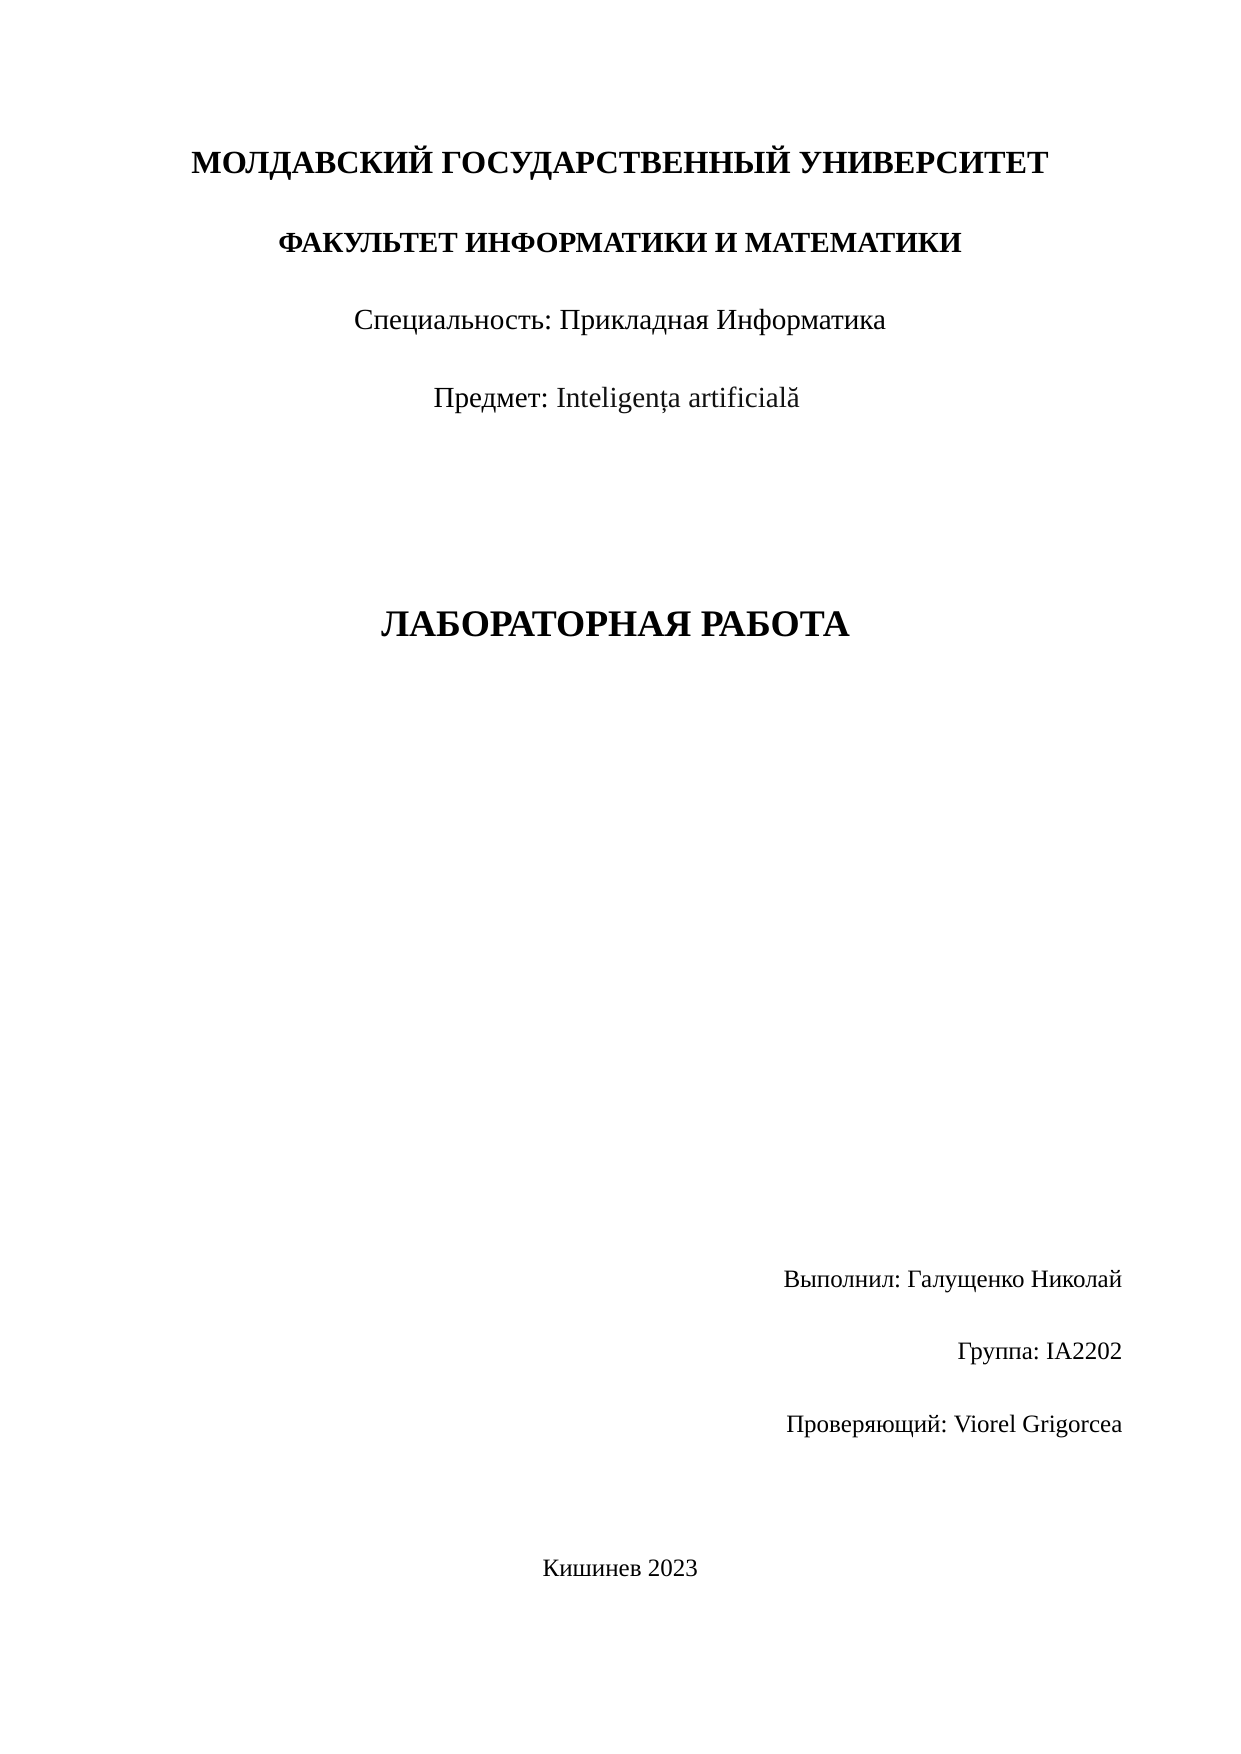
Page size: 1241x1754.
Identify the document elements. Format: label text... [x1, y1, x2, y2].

text Предмет: Inteligența artificială [118, 380, 1122, 414]
text МОЛДАВСКИЙ ГОСУДАРСТВЕННЫЙ УНИВЕРСИТЕТ [118, 143, 1122, 180]
text Выполнил: Галущенко Николай [118, 1264, 1122, 1292]
text ЛАБОРАТОРНАЯ РАБОТА [118, 601, 1122, 644]
text Группа: IA2202 [118, 1336, 1122, 1365]
text Специальность: Прикладная Информатика [118, 302, 1122, 336]
text Проверяющий: Viorel Grigorcea [118, 1409, 1122, 1438]
text Кишинев 2023 [118, 1553, 1122, 1582]
text ФАКУЛЬТЕТ ИНФОРМАТИКИ И МАТЕМАТИКИ [118, 225, 1122, 258]
